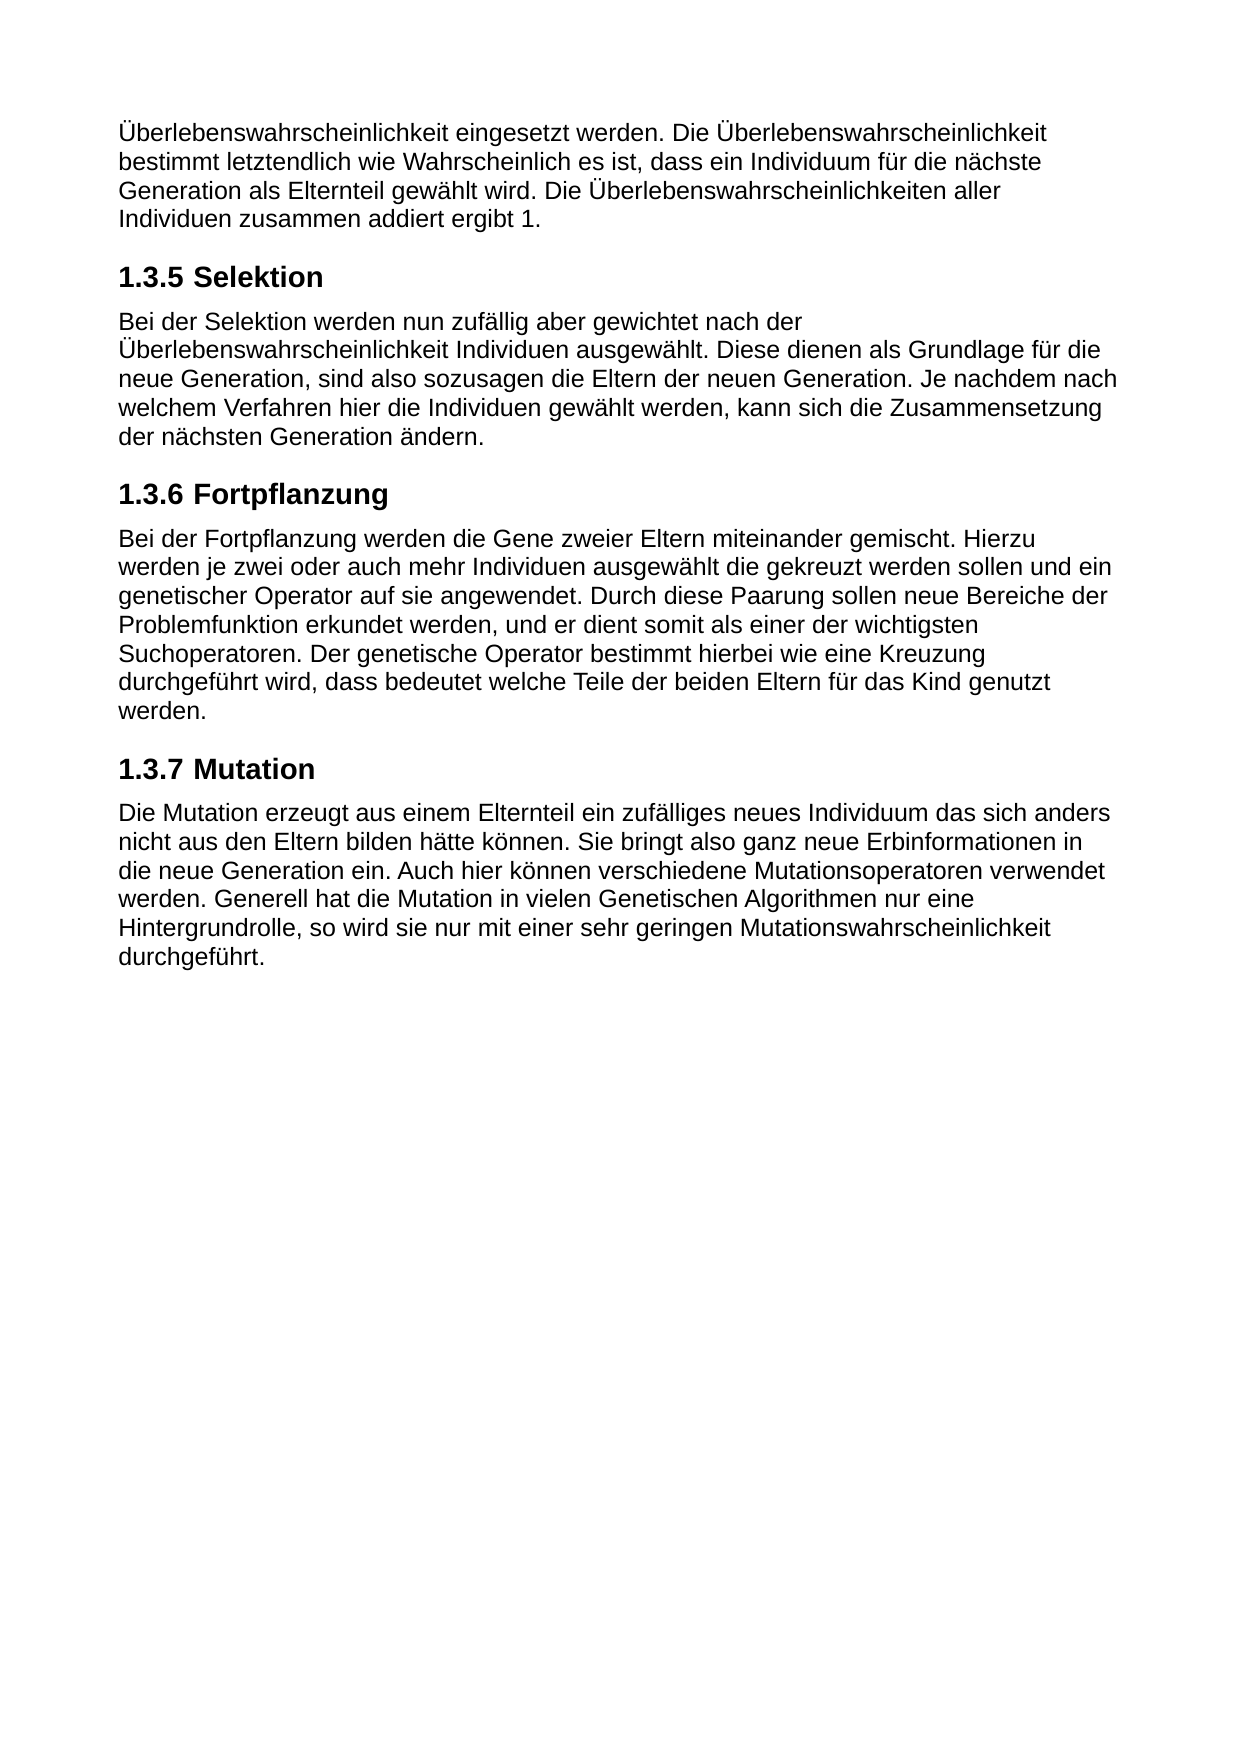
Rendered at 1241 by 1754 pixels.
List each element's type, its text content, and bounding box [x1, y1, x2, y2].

subtitle Fortpflanzung [118, 477, 1122, 511]
text Bei der Selektion werden nun zufällig aber gewichtet nach der Überlebenswahrscheinlichkeit Individuen ausgewählt. Diese dienen als Grundlage für die neue Generation, sind also sozusagen die Eltern der neuen Generation. Je nachdem nach welchem Verfahren hier die Individuen gewählt werden, kann sich die Zusammensetzung der nächsten Generation ändern. [118, 306, 1122, 450]
subtitle Selektion [118, 260, 1122, 294]
text Bei der Fortpflanzung werden die Gene zweier Eltern miteinander gemischt. Hierzu werden je zwei oder auch mehr Individuen ausgewählt die gekreuzt werden sollen und ein genetischer Operator auf sie angewendet. Durch diese Paarung sollen neue Bereiche der Problemfunktion erkundet werden, und er dient somit als einer der wichtigsten Suchoperatoren. Der genetische Operator bestimmt hierbei wie eine Kreuzung durchgeführt wird, dass bedeutet welche Teile der beiden Eltern für das Kind genutzt werden. [118, 523, 1122, 725]
text Die Mutation erzeugt aus einem Elternteil ein zufälliges neues Individuum das sich anders nicht aus den Eltern bilden hätte können. Sie bringt also ganz neue Erbinformationen in die neue Generation ein. Auch hier können verschiedene Mutationsoperatoren verwendet werden. Generell hat die Mutation in vielen Genetischen Algorithmen nur eine Hintergrundrolle, so wird sie nur mit einer sehr geringen Mutationswahrscheinlichkeit durchgeführt. [118, 798, 1122, 971]
text Überlebenswahrscheinlichkeit eingesetzt werden. Die Überlebenswahrscheinlichkeit bestimmt letztendlich wie Wahrscheinlich es ist, dass ein Individuum für die nächste Generation als Elternteil gewählt wird. Die Überlebenswahrscheinlichkeiten aller Individuen zusammen addiert ergibt 1. [118, 118, 1122, 233]
subtitle Mutation [118, 752, 1122, 786]
